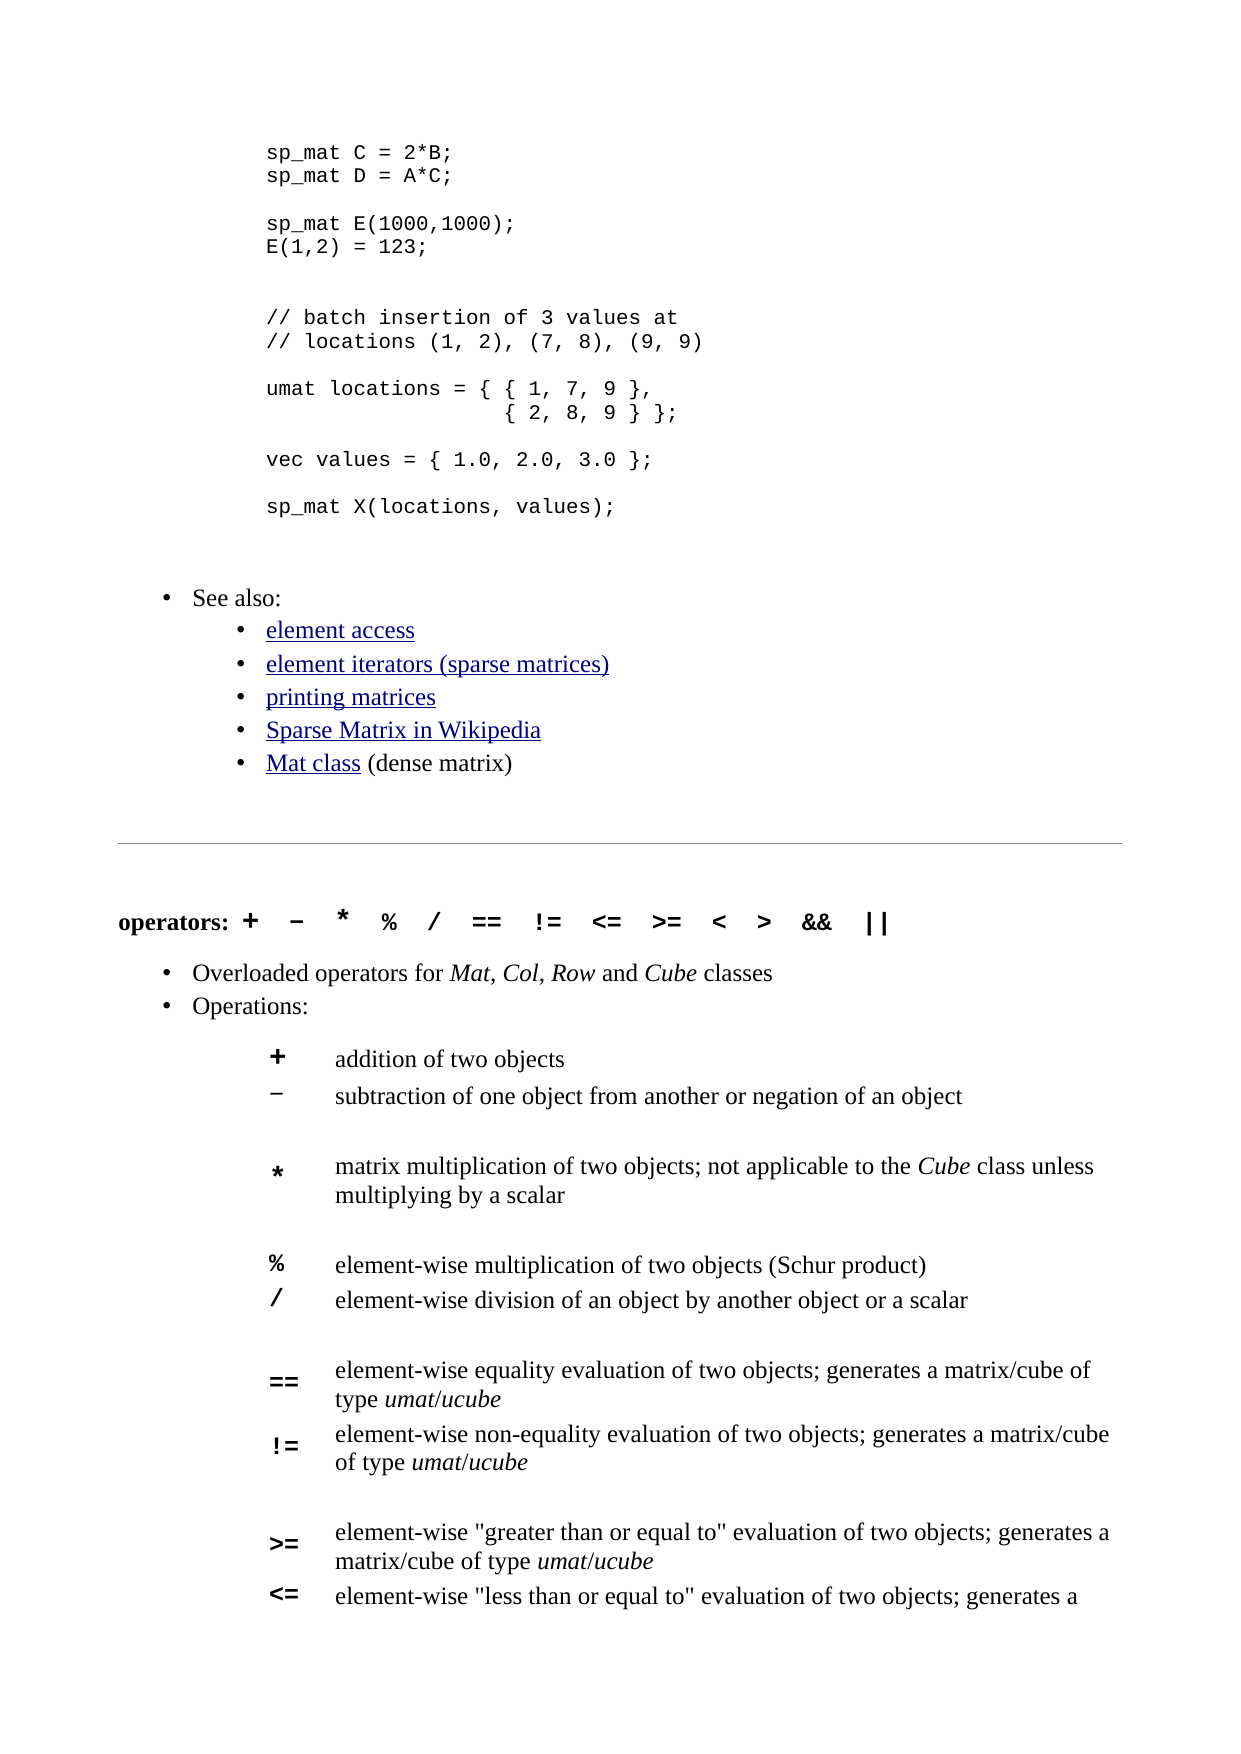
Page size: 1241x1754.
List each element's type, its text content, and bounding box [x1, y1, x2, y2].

table_header [304, 1039, 332, 1078]
table_cell matrix multiplication of two objects; not applicable to the Cube class unless multiplying by a scalar [332, 1148, 1122, 1212]
list element iterators (sparse matrices) [236, 649, 1122, 677]
table_cell [266, 1317, 304, 1352]
table_cell [304, 1479, 332, 1514]
table_cell != [266, 1416, 304, 1479]
list sp_mat C = 2*B; [236, 142, 1122, 165]
list sp_mat D = A*C; [236, 165, 1122, 189]
table_cell [266, 1479, 304, 1514]
table_header addition of two objects [332, 1039, 1122, 1078]
table_cell element-wise "greater than or equal to" evaluation of two objects; generates a matrix/cube of type umat/ucube [332, 1514, 1122, 1578]
table_cell == [266, 1352, 304, 1416]
list umat locations = { { 1, 7, 9 }, [236, 378, 1122, 402]
table_cell / [266, 1282, 304, 1317]
table_cell >= [266, 1514, 304, 1578]
table_cell [304, 1113, 332, 1148]
table_cell element-wise "less than or equal to" evaluation of two objects; generates a [332, 1578, 1122, 1613]
table_cell [304, 1514, 332, 1578]
table_cell [332, 1113, 1122, 1148]
text operators: + − * % / == != <= >= < > && || [118, 906, 1122, 939]
list vec values = { 1.0, 2.0, 3.0 }; [236, 449, 1122, 473]
table_cell [304, 1078, 332, 1113]
table_cell element-wise multiplication of two objects (Schur product) [332, 1247, 1122, 1282]
table_cell [304, 1317, 332, 1352]
table_cell [304, 1148, 332, 1212]
table_cell [266, 1212, 304, 1247]
table_header + [266, 1039, 304, 1078]
list // batch insertion of 3 values at [236, 307, 1122, 331]
table_cell <= [266, 1578, 304, 1613]
table_cell [304, 1212, 332, 1247]
list printing matrices [236, 682, 1122, 710]
list { 2, 8, 9 } }; [236, 402, 1122, 426]
list Mat class (dense matrix) [236, 748, 1122, 776]
list Sparse Matrix in Wikipedia [236, 715, 1122, 743]
list See also: [162, 583, 1122, 611]
table_cell element-wise equality evaluation of two objects; generates a matrix/cube of type umat/ucube [332, 1352, 1122, 1416]
table_cell [304, 1282, 332, 1317]
list sp_mat X(locations, values); [236, 496, 1122, 520]
table_cell [304, 1247, 332, 1282]
table_cell [304, 1578, 332, 1613]
table_cell [304, 1352, 332, 1416]
list sp_mat E(1000,1000); [236, 213, 1122, 236]
table_cell [332, 1479, 1122, 1514]
table_cell subtraction of one object from another or negation of an object [332, 1078, 1122, 1113]
table_cell [304, 1416, 332, 1479]
table_cell % [266, 1247, 304, 1282]
table_cell [266, 1113, 304, 1148]
table_cell * [266, 1148, 304, 1212]
list // locations (1, 2), (7, 8), (9, 9) [236, 331, 1122, 354]
table_cell element-wise non-equality evaluation of two objects; generates a matrix/cube of type umat/ucube [332, 1416, 1122, 1479]
table_cell − [266, 1078, 304, 1113]
table_cell [332, 1212, 1122, 1247]
list element access [236, 616, 1122, 644]
list Overloaded operators for Mat, Col, Row and Cube classes [162, 958, 1122, 987]
table_cell [332, 1317, 1122, 1352]
list E(1,2) = 123; [236, 236, 1122, 260]
table_cell element-wise division of an object by another object or a scalar [332, 1282, 1122, 1317]
list Operations: [162, 991, 1122, 1020]
